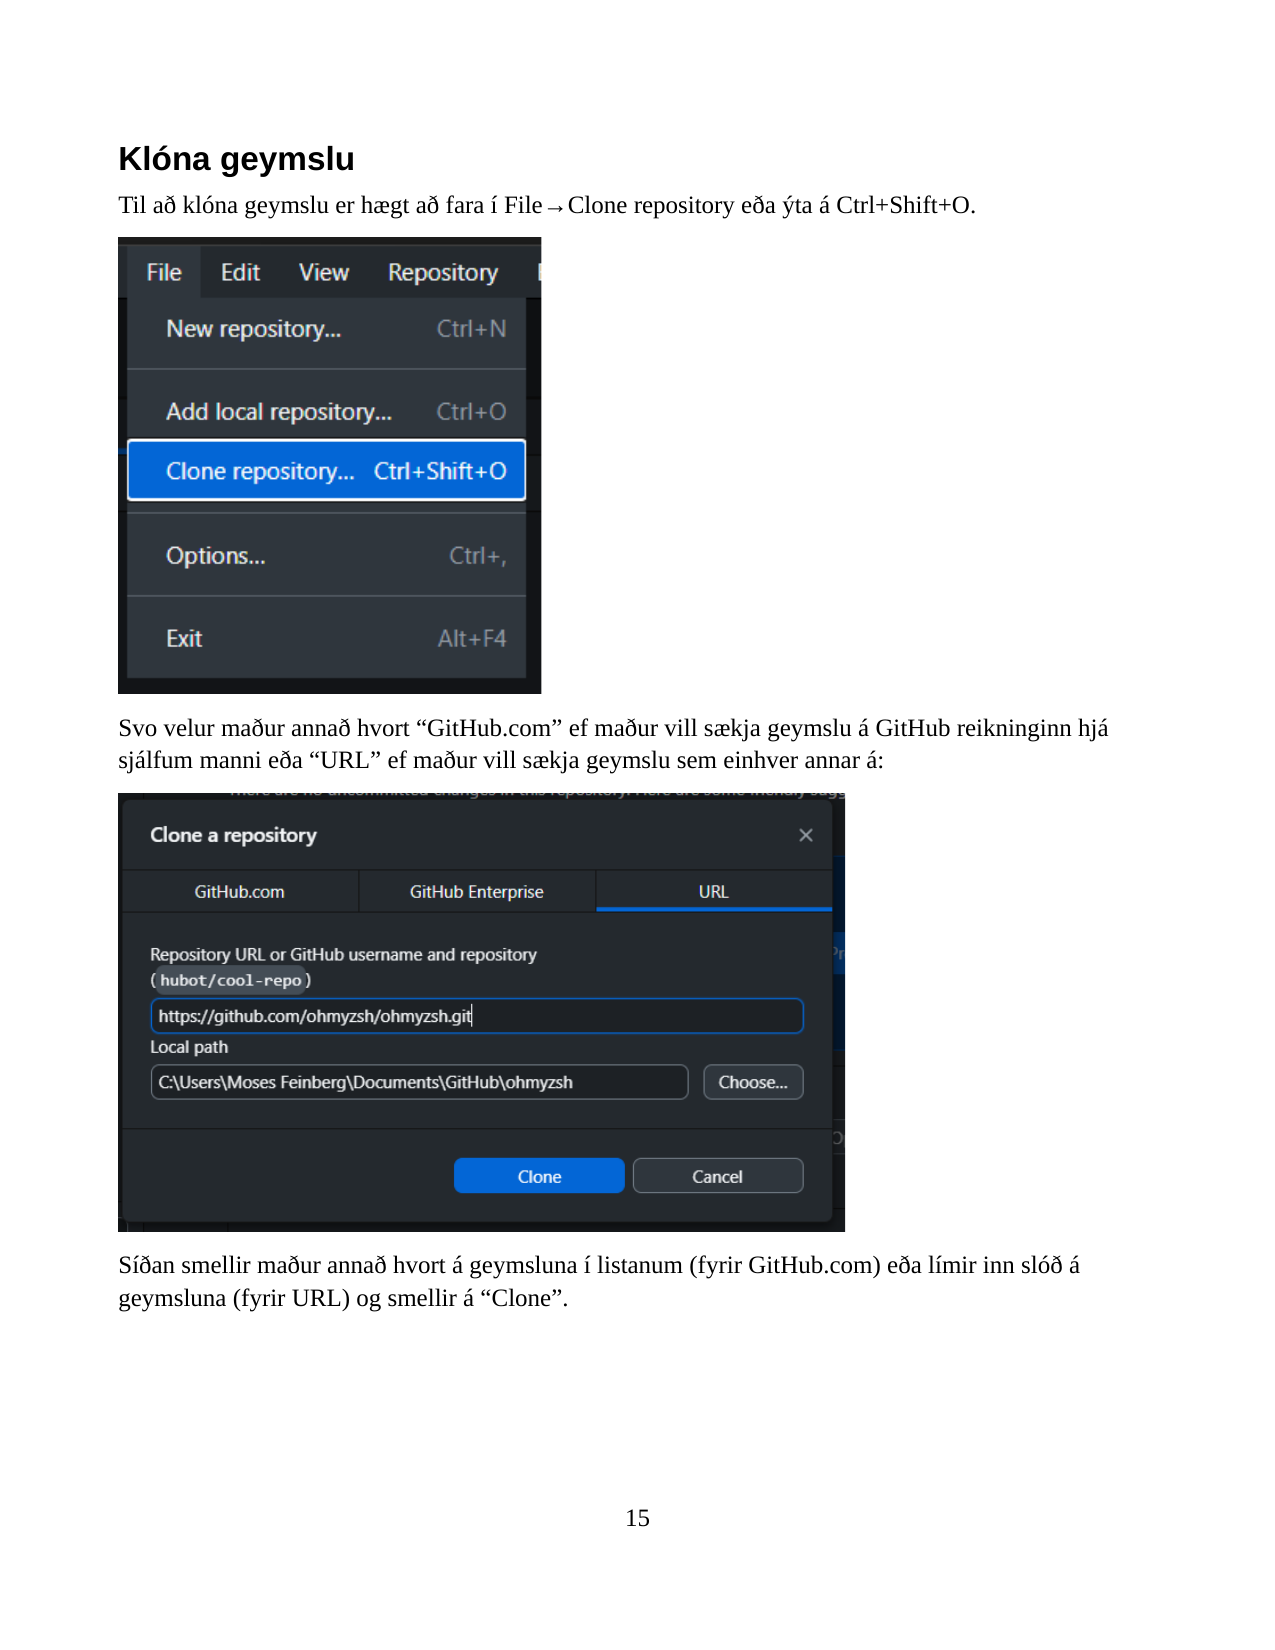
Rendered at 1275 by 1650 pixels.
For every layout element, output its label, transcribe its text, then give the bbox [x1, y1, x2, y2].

picture [118, 793, 845, 1232]
text Síðan smellir maður annað hvort á geymsluna í listanum (fyrir GitHub.com) eða límir inn slóð á geymsluna (fyrir URL) og smellir á “Clone”. [118, 1250, 1157, 1312]
text Svo velur maður annað hvort “GitHub.com” ef maður vill sækja geymslu á GitHub reikninginn hjá sjálfum manni eða “URL” ef maður vill sækja geymslu sem einhver annar á: [118, 713, 1157, 774]
text Til að klóna geymslu er hægt að fara í File→Clone repository eða ýta á Ctrl+Shift+O. [118, 190, 1157, 219]
subtitle Klóna geymslu [118, 139, 1157, 177]
picture [118, 237, 542, 694]
